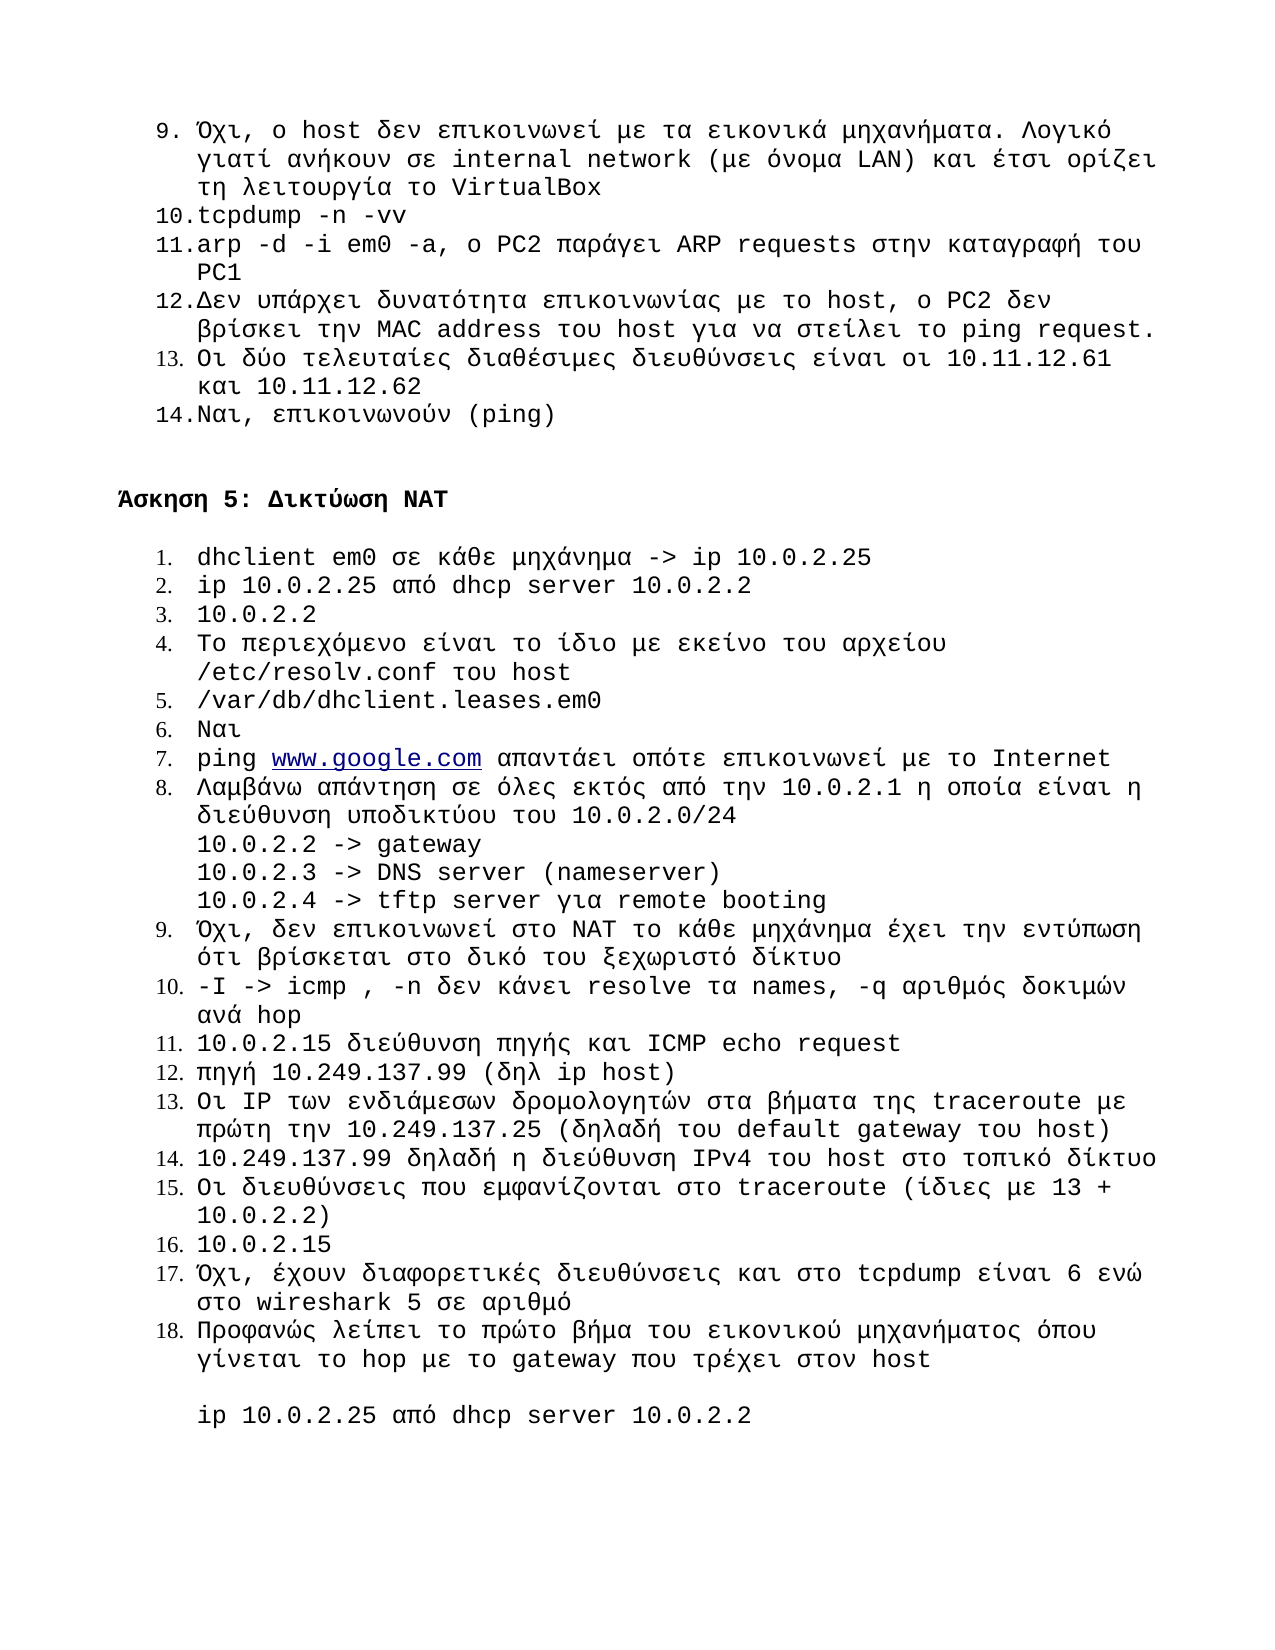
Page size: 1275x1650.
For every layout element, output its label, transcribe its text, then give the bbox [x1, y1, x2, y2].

list Οι IP των ενδιάμεσων δρομολογητών στα βήματα της traceroute με πρώτη την 10.249.137.25 (δηλαδή του default gateway του host) [155, 1088, 1157, 1145]
list /var/db/dhclient.leases.em0 [155, 687, 1157, 716]
list Όχι, ο host δεν επικοινωνεί με τα εικονικά μηχανήματα. Λογικό γιατί ανήκουν σε internal network (με όνομα LAN) και έτσι ορίζει τη λειτουργία το VirtualBox [155, 118, 1157, 203]
list ip 10.0.2.25 από dhcp server 10.0.2.2 [155, 1403, 1157, 1431]
list dhclient em0 σε κάθε μηχάνημα -> ip 10.0.2.25 [155, 544, 1157, 572]
list Όχι, έχουν διαφορετικές διευθύνσεις και στο tcpdump είναι 6 ενώ στο wireshark 5 σε αριθμό [155, 1260, 1157, 1317]
list πηγή 10.249.137.99 (δηλ ip host) [155, 1059, 1157, 1088]
list Οι διευθύνσεις που εμφανίζονται στο traceroute (ίδιες με 13 + 10.0.2.2) [155, 1174, 1157, 1231]
list 10.0.2.15 [155, 1231, 1157, 1260]
list 10.249.137.99 δηλαδή η διεύθυνση IPv4 του host στο τοπικό δίκτυο [155, 1145, 1157, 1174]
list ip 10.0.2.25 από dhcp server 10.0.2.2 [155, 572, 1157, 601]
list 10.0.2.2 -> gateway [155, 831, 1157, 859]
list Λαμβάνω απάντηση σε όλες εκτός από την 10.0.2.1 η οποία είναι η διεύθυνση υποδικτύου του 10.0.2.0/24 [155, 774, 1157, 831]
list 10.0.2.2 [155, 601, 1157, 630]
list Όχι, δεν επικοινωνεί στο NAT το κάθε μηχάνημα έχει την εντύπωση ότι βρίσκεται στο δικό του ξεχωριστό δίκτυο [155, 916, 1157, 973]
list Ναι [155, 716, 1157, 745]
list 10.0.2.3 -> DNS server (nameserver) [155, 859, 1157, 888]
list 10.0.2.4 -> tftp server για remote booting [155, 888, 1157, 916]
text Άσκηση 5: Δικτύωση NAT [118, 487, 1157, 515]
list arp -d -i em0 -a, ο PC2 παράγει ARP requests στην καταγραφή του PC1 [155, 231, 1157, 288]
list Το περιεχόμενο είναι το ίδιο με εκείνο του αρχείου /etc/resolv.conf του host [155, 630, 1157, 687]
list -I -> icmp , -n δεν κάνει resolve τα names, -q αριθμός δοκιμών ανά hop [155, 973, 1157, 1031]
list 10.0.2.15 διεύθυνση πηγής και ICMP echo request [155, 1031, 1157, 1059]
list Οι δύο τελευταίες διαθέσιμες διευθύνσεις είναι οι 10.11.12.61 και 10.11.12.62 [155, 345, 1157, 402]
list tcpdump -n -vv [155, 203, 1157, 231]
list Προφανώς λείπει το πρώτο βήμα του εικονικού μηχανήματος όπου γίνεται το hop με το gateway που τρέχει στον host [155, 1317, 1157, 1375]
list ping www.google.com απαντάει οπότε επικοινωνεί με το Internet [155, 745, 1157, 774]
list Ναι, επικοινωνούν (ping) [155, 402, 1157, 430]
list Δεν υπάρχει δυνατότητα επικοινωνίας με το host, ο PC2 δεν βρίσκει την MAC address του host για να στείλει το ping request. [155, 288, 1157, 345]
